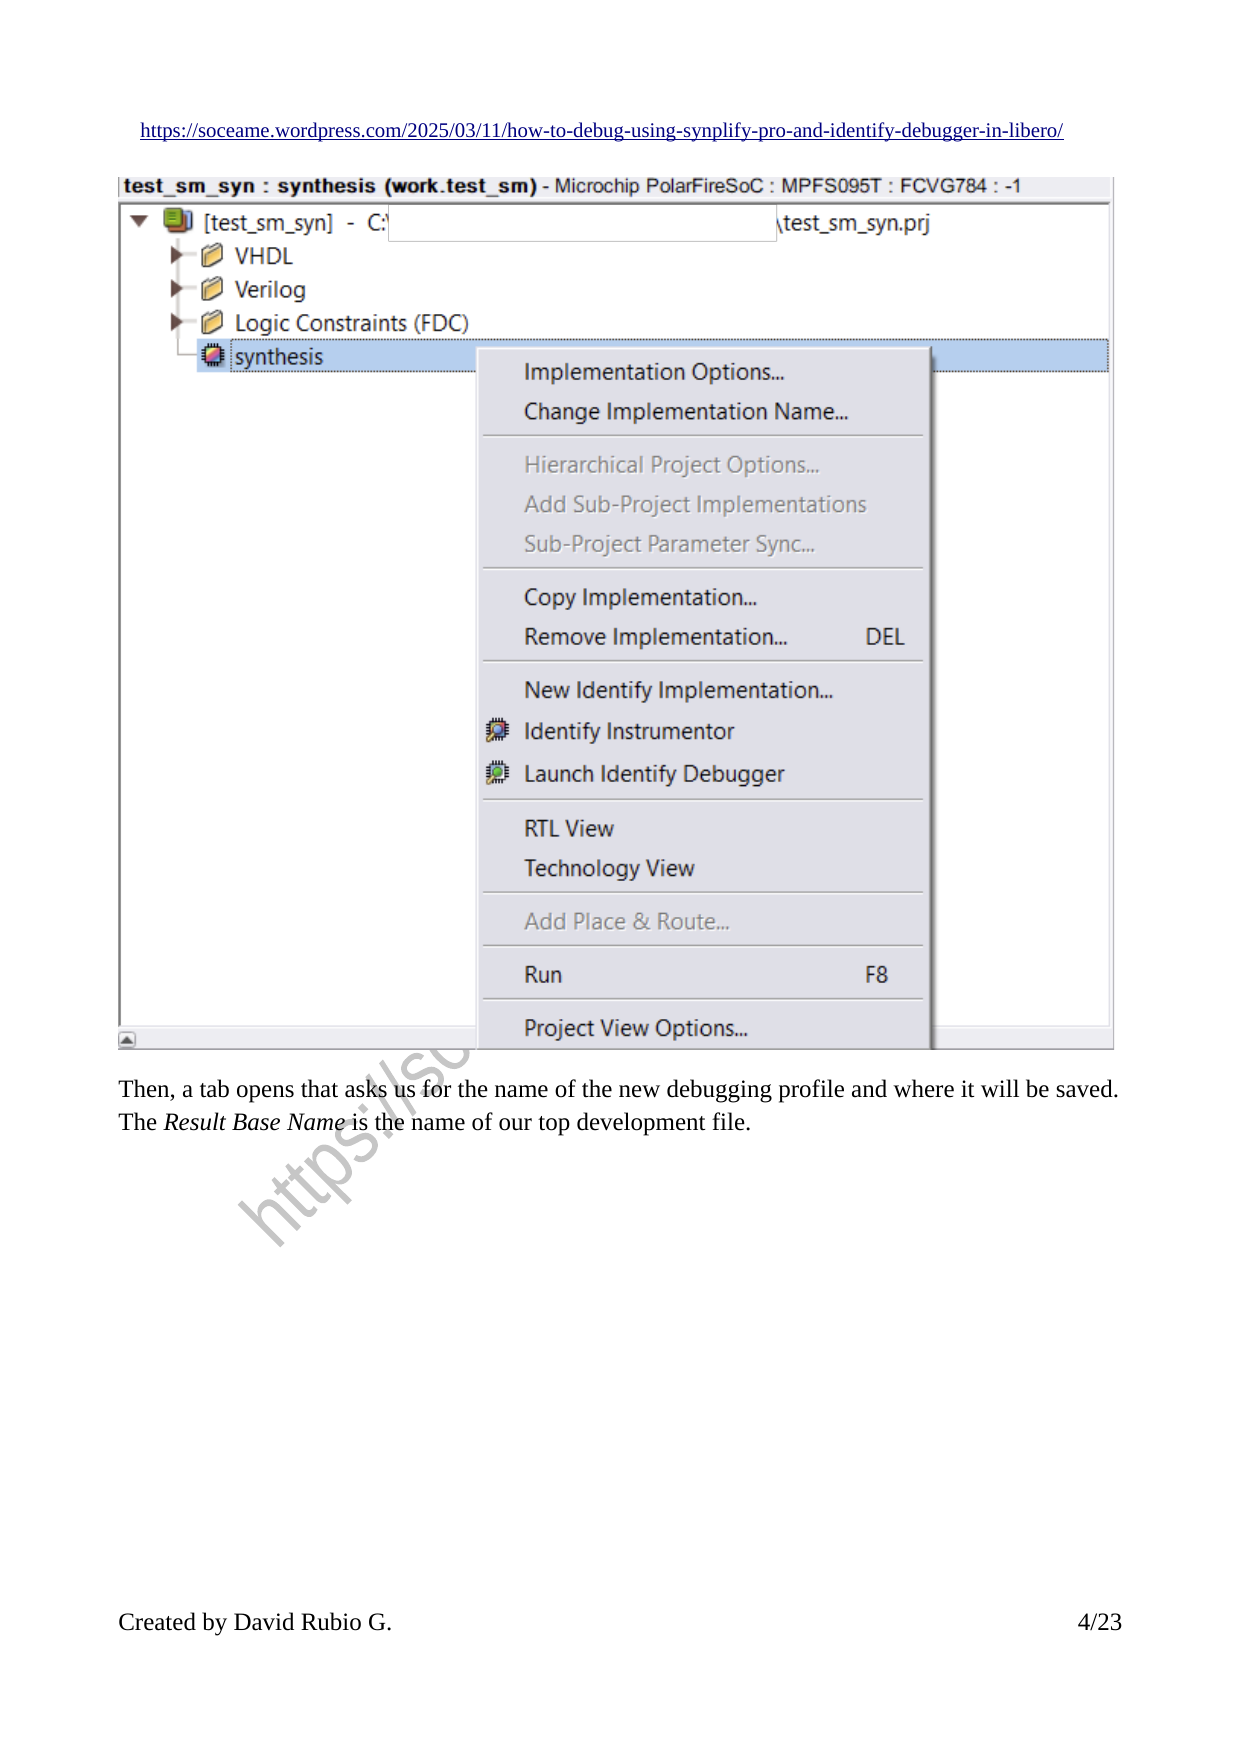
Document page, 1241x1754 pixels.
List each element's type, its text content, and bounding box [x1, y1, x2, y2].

text Then, a tab opens that asks us for the name of the new debugging profile and where it will be saved. The Result Base Name is the name of our top development file. [371, 1074, 1122, 1136]
picture [118, 177, 1115, 1050]
text Then, a tab opens that asks us for the name of the new debugging profile and where it will be saved. The Result Base Name is the name of our top development file. [118, 1074, 390, 1136]
